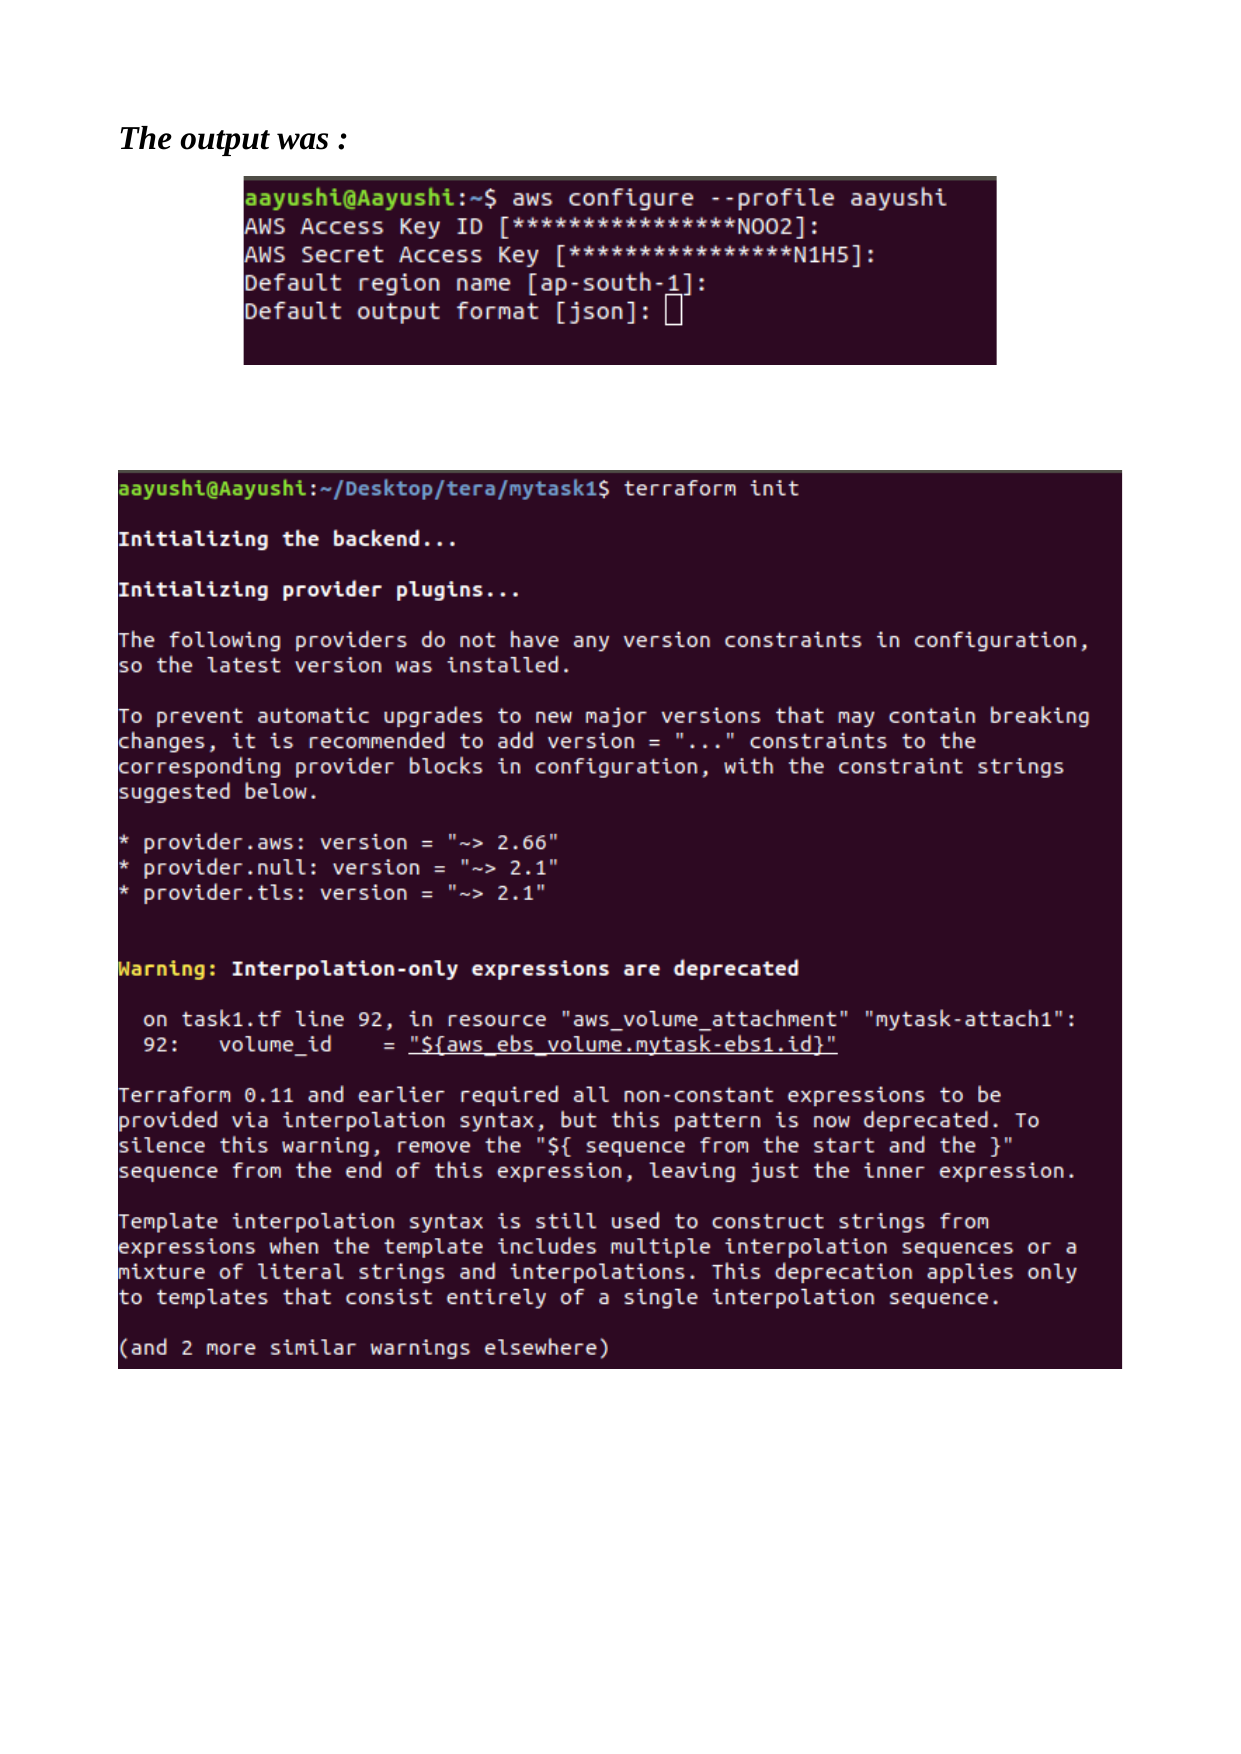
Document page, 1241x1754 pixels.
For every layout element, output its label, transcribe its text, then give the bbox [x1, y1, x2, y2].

text The output was : [118, 118, 1122, 156]
picture [118, 470, 1123, 1369]
picture [243, 176, 997, 365]
